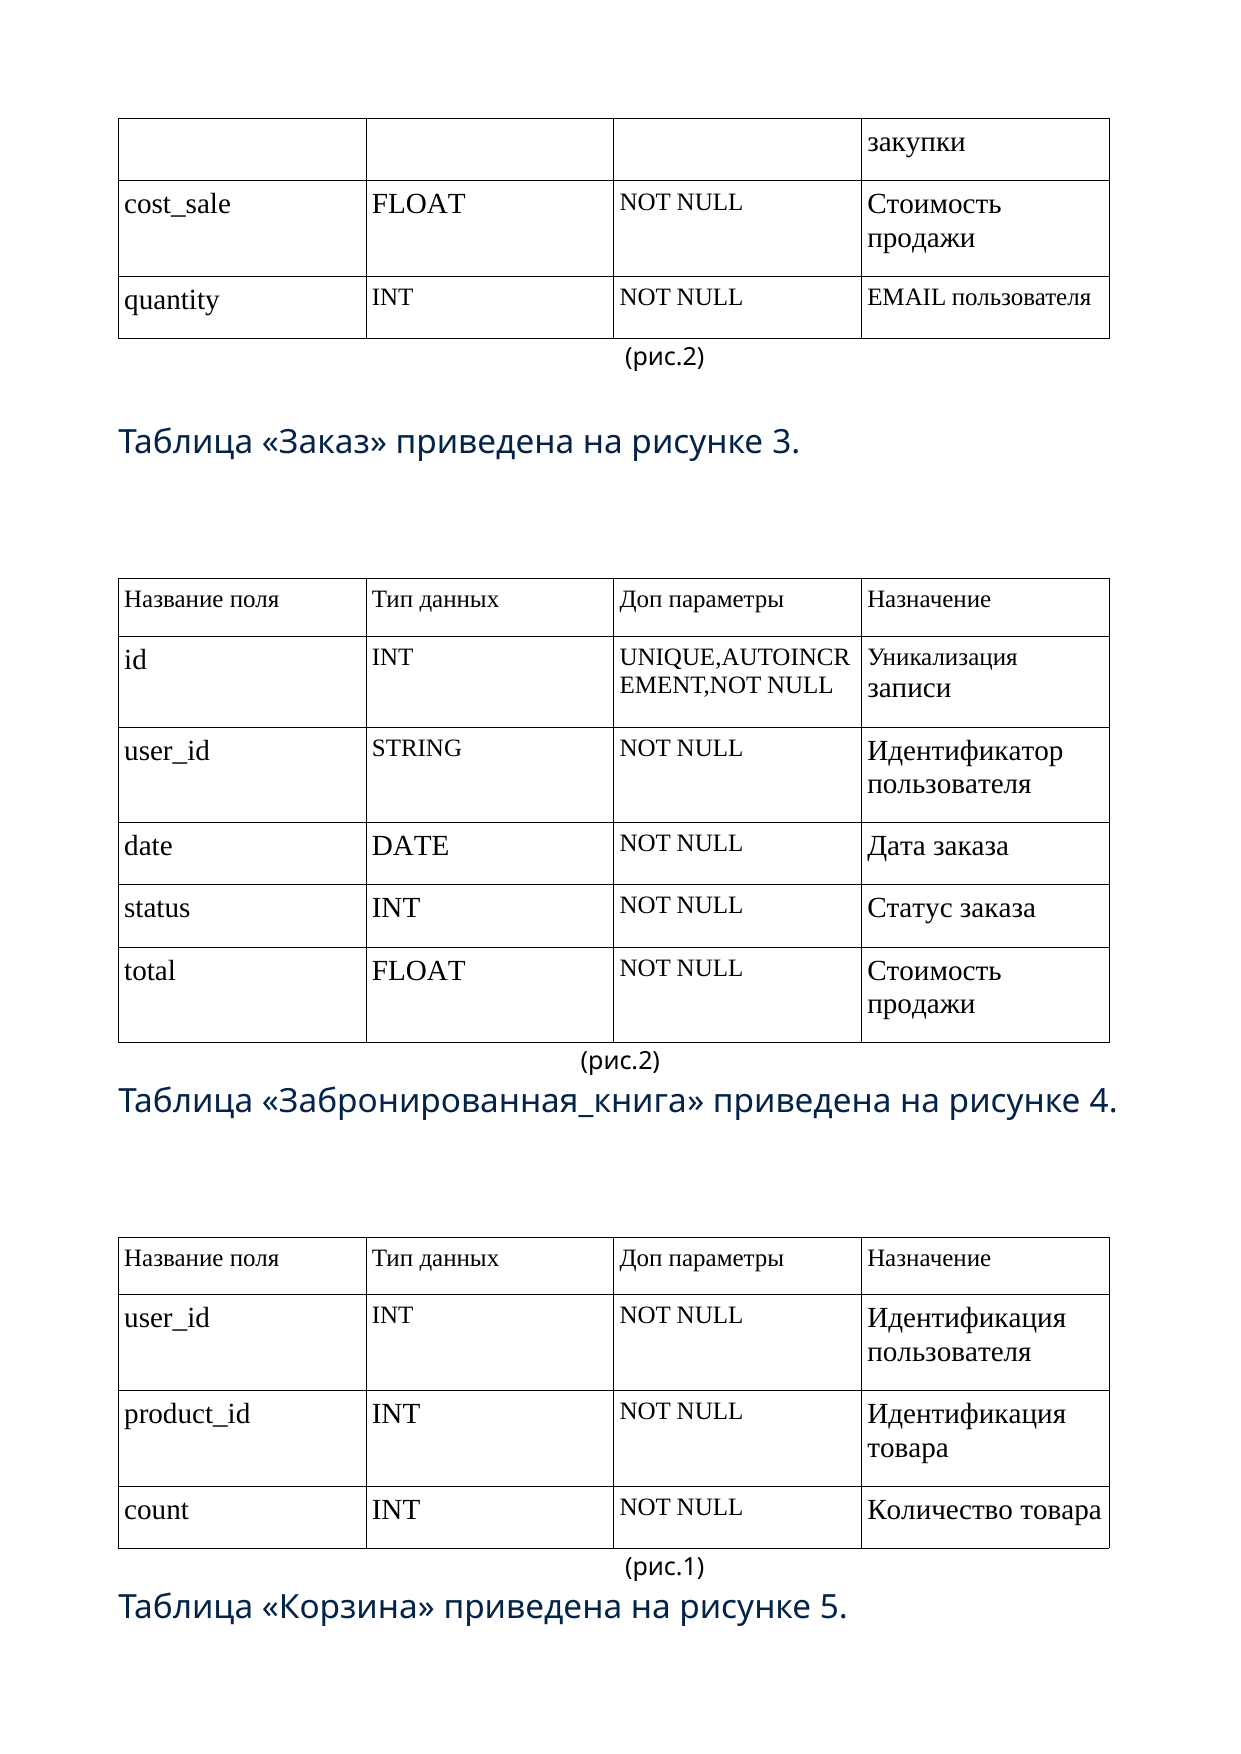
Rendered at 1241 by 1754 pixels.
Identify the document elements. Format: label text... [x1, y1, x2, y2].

table_cell user_id [119, 1295, 366, 1390]
table_cell cost_sale [119, 181, 366, 276]
table_cell NOT NULL [614, 885, 861, 947]
text Таблица «Корзина» приведена на рисунке 5. [118, 1582, 1122, 1628]
table_cell Статус заказа [862, 885, 1109, 947]
table_header Тип данных [367, 579, 613, 636]
table_cell INT [367, 1391, 613, 1486]
table_cell NOT NULL [614, 1295, 861, 1390]
table_cell NOT NULL [614, 1487, 861, 1548]
table_cell Стоимость продажи [862, 181, 1109, 276]
table_cell NOT NULL [614, 181, 861, 276]
table_cell STRING [367, 728, 613, 822]
table_cell INT [367, 637, 613, 726]
text Таблица «Забронированная_книга» приведена на рисунке 4. [118, 1077, 1122, 1122]
table_header Доп параметры [614, 1238, 861, 1294]
table_cell Количество товара [862, 1487, 1109, 1548]
table_cell Идентификация пользователя [862, 1295, 1109, 1390]
table_header Назначение [862, 579, 1109, 636]
table_cell NOT NULL [614, 277, 861, 338]
table_cell Дата заказа [862, 823, 1109, 884]
table_cell INT [367, 1295, 613, 1390]
table_cell quantity [119, 277, 366, 338]
table_cell NOT NULL [614, 948, 861, 1042]
table_cell date [119, 823, 366, 884]
table_cell Идентификация товара [862, 1391, 1109, 1486]
table_cell NOT NULL [614, 1391, 861, 1486]
table_cell UNIQUE,AUTOINCREMENT,NOT NULL [614, 637, 861, 726]
text (рис.2) [118, 1043, 1122, 1077]
table_cell FLOAT [367, 948, 613, 1042]
table_cell total [119, 948, 366, 1042]
table_header Назначение [862, 1238, 1109, 1294]
table_header Доп параметры [614, 579, 861, 636]
table_header Тип данных [367, 1238, 613, 1294]
table_cell id [119, 637, 366, 726]
text (рис.1) [118, 1548, 1122, 1582]
table_header Название поля [119, 579, 366, 636]
text (рис.2) [118, 339, 1122, 373]
table_cell NOT NULL [614, 823, 861, 884]
table_cell INT [367, 885, 613, 947]
table_cell закупки [862, 119, 1109, 180]
table_cell NOT NULL [614, 728, 861, 822]
table_cell DATE [367, 823, 613, 884]
table_cell Уникализация записи [862, 637, 1109, 726]
table_cell EMAIL пользователя [862, 277, 1109, 338]
text Таблица «Заказ» приведена на рисунке 3. [118, 418, 1122, 464]
table_cell Идентификатор пользователя [862, 728, 1109, 822]
table_header Название поля [119, 1238, 366, 1294]
table_cell user_id [119, 728, 366, 822]
table_cell [614, 119, 861, 180]
table_cell [367, 119, 613, 180]
table_cell count [119, 1487, 366, 1548]
table_cell status [119, 885, 366, 947]
table_cell Стоимость продажи [862, 948, 1109, 1042]
table_cell INT [367, 1487, 613, 1548]
table_cell FLOAT [367, 181, 613, 276]
table_cell INT [367, 277, 613, 338]
table_cell [119, 119, 366, 180]
table_cell product_id [119, 1391, 366, 1486]
